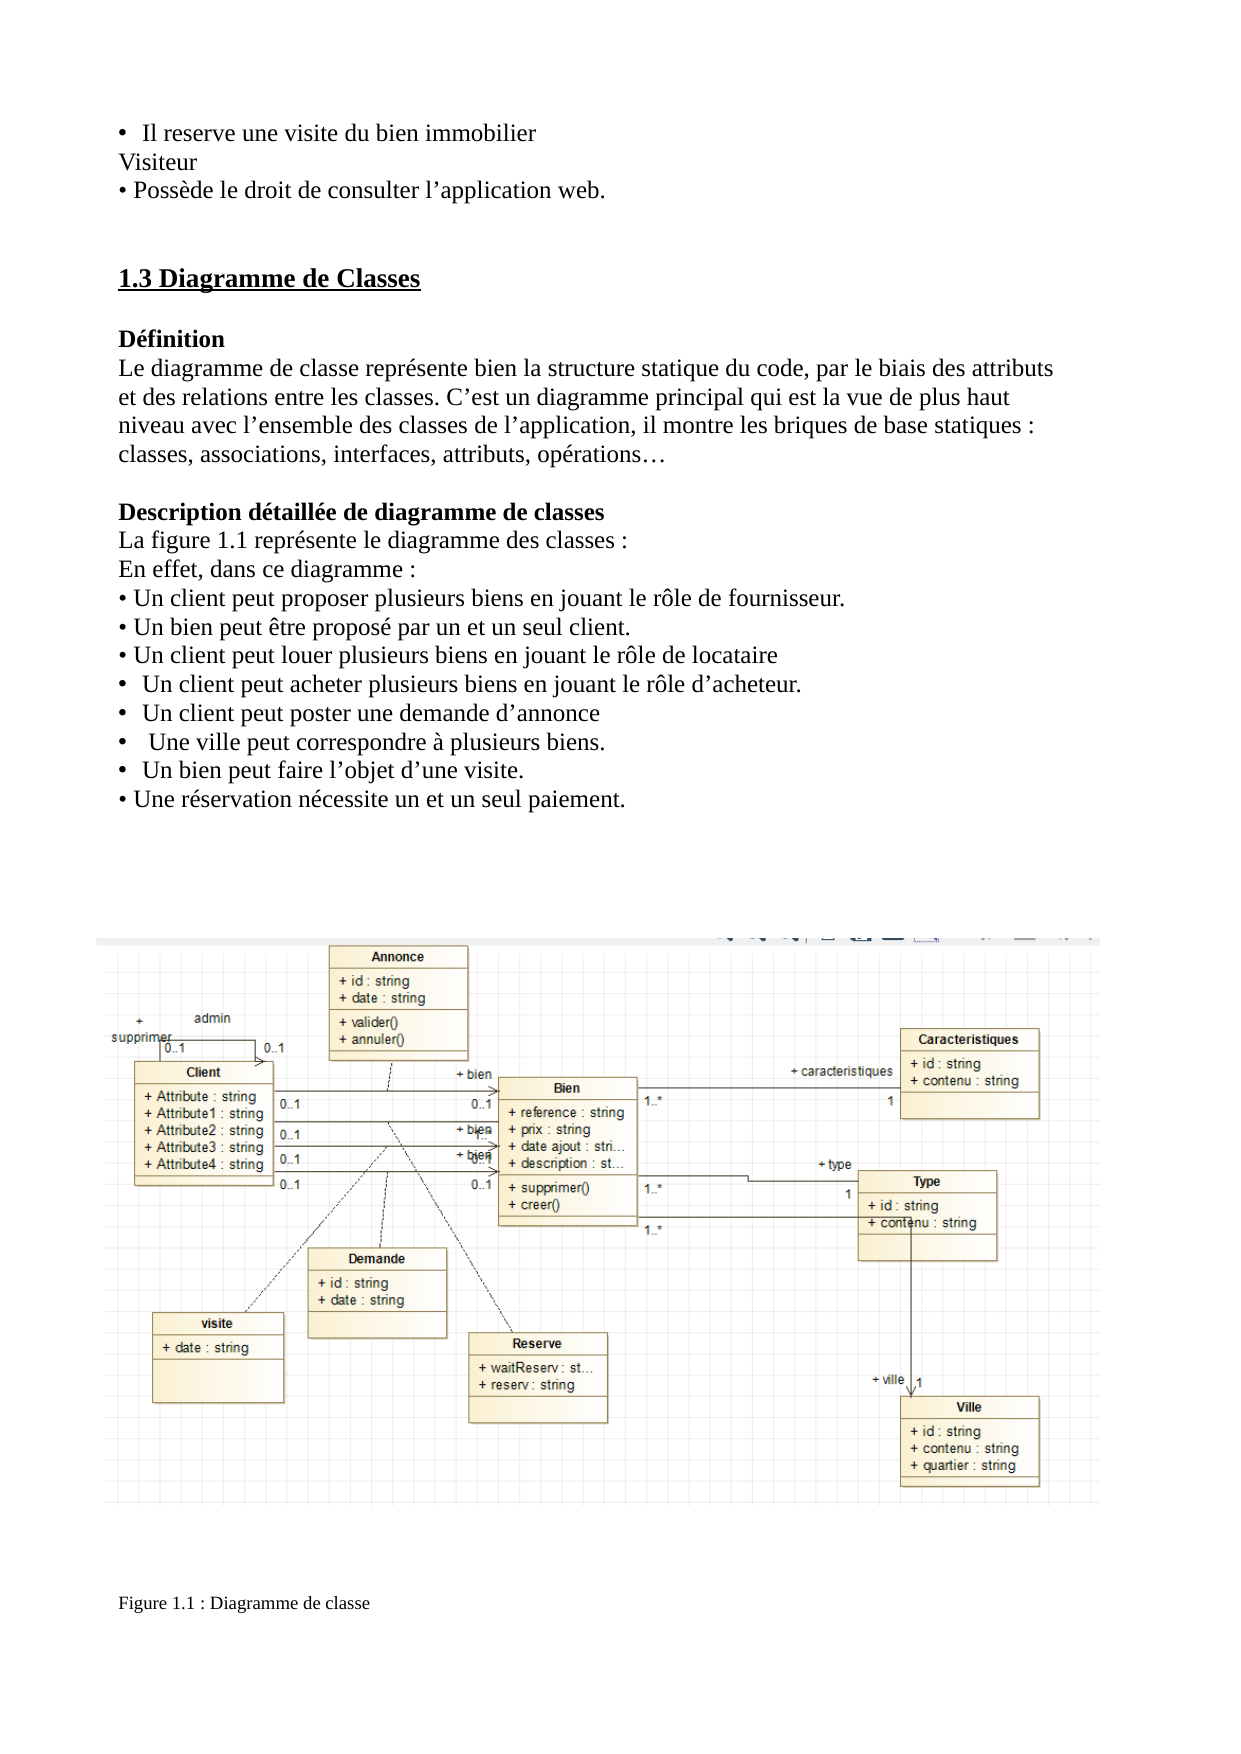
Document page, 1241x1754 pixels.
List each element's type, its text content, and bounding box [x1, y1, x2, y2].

list Un bien peut faire l’objet d’une visite. [118, 755, 1122, 784]
text • Une réservation nécessite un et un seul paiement. [118, 784, 1122, 813]
text En effet, dans ce diagramme : [118, 554, 1122, 583]
text Figure 1.1 : Diagramme de classe [118, 1592, 1122, 1613]
picture [96, 938, 1101, 1506]
list Un client peut acheter plusieurs biens en jouant le rôle d’acheteur. [118, 669, 1122, 698]
list Il reserve une visite du bien immobilier [118, 118, 1122, 147]
text Visiteur [118, 147, 1122, 176]
list Une ville peut correspondre à plusieurs biens. [118, 727, 1122, 755]
text Définition [118, 324, 1122, 353]
text • Un client peut proposer plusieurs biens en jouant le rôle de fournisseur. [118, 583, 1122, 612]
text La figure 1.1 représente le diagramme des classes : [118, 525, 1122, 554]
text classes, associations, interfaces, attributs, opérations… [118, 439, 1122, 468]
text • Un bien peut être proposé par un et un seul client. [118, 612, 1122, 640]
text et des relations entre les classes. C’est un diagramme principal qui est la vue de plus haut [118, 382, 1122, 410]
text Description détaillée de diagramme de classes [118, 497, 1122, 525]
text Le diagramme de classe représente bien la structure statique du code, par le biais des attributs [118, 353, 1122, 382]
text 1.3 Diagramme de Classes [118, 262, 1122, 293]
text niveau avec l’ensemble des classes de l’application, il montre les briques de base statiques : [118, 410, 1122, 439]
text • Possède le droit de consulter l’application web. [118, 176, 1122, 204]
list Un client peut poster une demande d’annonce [118, 698, 1122, 727]
text • Un client peut louer plusieurs biens en jouant le rôle de locataire [118, 640, 1122, 669]
